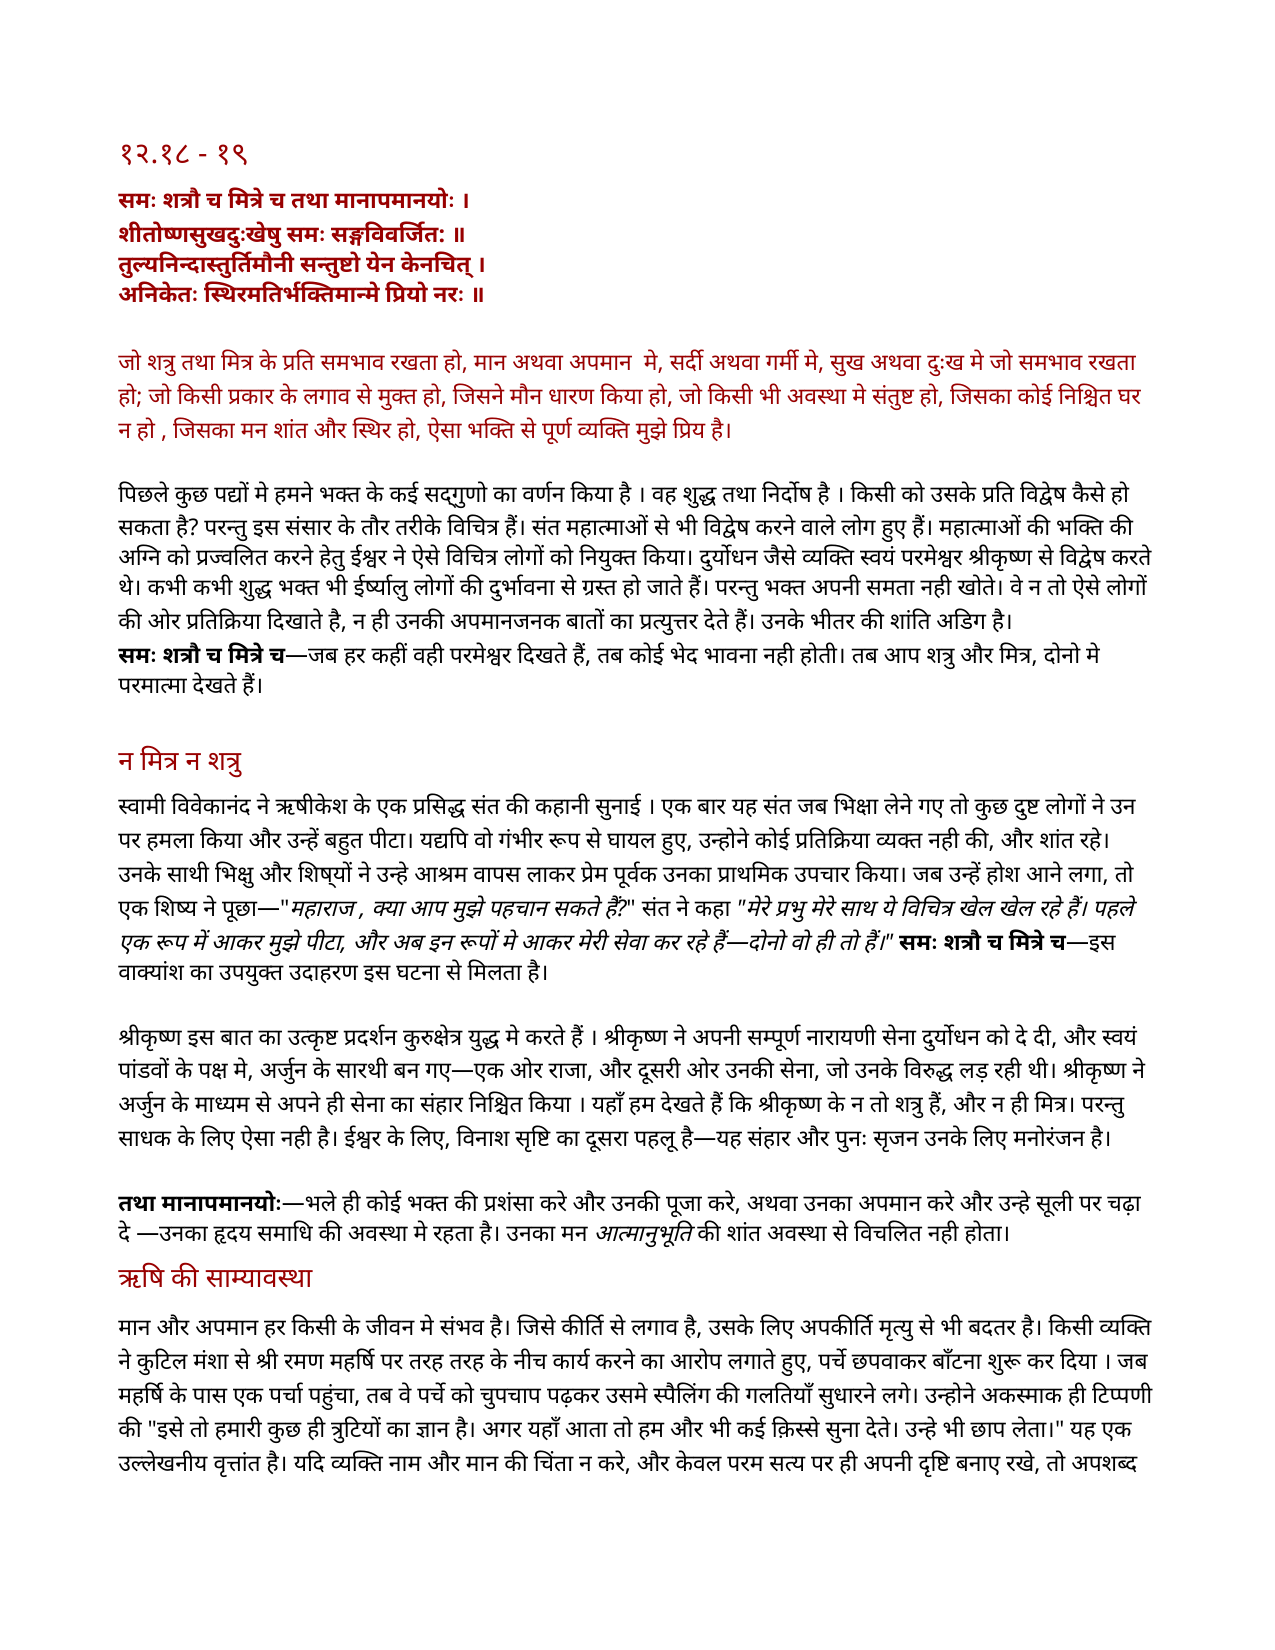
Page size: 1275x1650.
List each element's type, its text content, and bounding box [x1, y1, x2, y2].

text तथा मानापमानयोः—भले ही कोई भक्त की प्रशंसा करे और उनकी पूजा करे, अथवा उनका अपमान करे और उन्हे सूली पर चढ़ा दे —उनका हृदय समाधि की अवस्था मे रहता है। उनका मन आत्मानुभूति की शांत अवस्था से विचलित नही होता। [118, 1187, 1157, 1251]
subtitle १२.१८ - १९ [118, 133, 1157, 176]
text जो शत्रु तथा मित्र के प्रति समभाव रखता हो, मान अथवा अपमान मे, सर्दी अथवा गर्मी मे, सुख अथवा दुःख मे जो समभाव रखता हो; जो किसी प्रकार के लगाव से मुक्त हो, जिसने मौन धारण किया हो, जो किसी भी अवस्था मे संतुष्ट हो, जिसका कोई निश्चित घर न हो , जिसका मन शांत और स्थिर हो, ऐसा भक्ति से पूर्ण व्यक्ति मुझे प्रिय है। [118, 346, 1157, 447]
subtitle ऋषि की साम्यावस्था [118, 1263, 1157, 1299]
text समः शत्रौ च मित्रे च तथा मानापमानयोः । [118, 188, 1157, 218]
subtitle न मित्र न शत्रु [118, 746, 1157, 782]
text शीतोष्णसुखदुःखेषु समः सङ्गविवर्जित: ॥ [118, 218, 1157, 252]
text श्रीकृष्ण इस बात का उत्कृष्ट प्रदर्शन कुरुक्षेत्र युद्ध मे करते हैं । श्रीकृष्ण ने अपनी सम्पूर्ण नारायणी सेना दुर्योधन को दे दी, और स्वयं पांडवों के पक्ष मे, अर्जुन के सारथी बन गए—एक ओर राजा, और दूसरी ओर उनकी सेना, जो उनके विरुद्ध लड़ रही थी। श्रीकृष्ण ने अर्जुन के माध्यम से अपने ही सेना का संहार निश्चित किया । यहाँ हम देखते हैं कि श्रीकृष्ण के न तो शत्रु हैं, और न ही मित्र। परन्तु साधक के लिए ऐसा नही है। ईश्वर के लिए, विनाश सृष्टि का दूसरा पहलू है—यह संहार और पुनः सृजन उनके लिए मनोरंजन है। [118, 1021, 1157, 1156]
text पिछले कुछ पद्यों मे हमने भक्त के कई सद्‌गुणो का वर्णन किया है । वह शुद्ध तथा निर्दोष है । किसी को उसके प्रति विद्वेष कैसे हो सकता है? परन्तु इस संसार के तौर तरीके विचित्र हैं। संत महात्माओं से भी विद्वेष करने वाले लोग हुए हैं। महात्माओं की भक्ति की अग्नि को प्रज्वलित करने हेतु ईश्वर ने ऐसे विचित्र लोगों को नियुक्त किया। दुर्योधन जैसे व्यक्ति स्वयं परमेश्वर श्रीकृष्ण से विद्वेष करते थे। कभी कभी शुद्ध भक्त भी ईर्ष्यालु लोगों की दुर्भावना से ग्रस्त हो जाते हैं। परन्तु भक्त अपनी समता नही खोते। वे न तो ऐसे लोगों की ओर प्रतिक्रिया दिखाते है, न ही उनकी अपमानजनक बातों का प्रत्युत्तर देते हैं। उनके भीतर की शांति अडिग है। [118, 481, 1157, 639]
text तुल्यनिन्दास्तुर्तिमौनी सन्तुष्टो येन केनचित् । [118, 252, 1157, 282]
text अनिकेतः स्थिरमतिर्भक्तिमान्मे प्रियो नरः ॥ [118, 282, 1157, 312]
text स्वामी विवेकानंद ने ऋषीकेश के एक प्रसिद्ध संत की कहानी सुनाई । एक बार यह संत जब भिक्षा लेने गए तो कुछ दुष्ट लोगों ने उन पर हमला किया और उन्हें बहुत पीटा। यद्यपि वो गंभीर रूप से घायल हुए, उन्होने कोई प्रतिक्रिया व्यक्त नही की, और शांत रहे। उनके साथी भिक्षु और शिष्यों ने उन्हे आश्रम वापस लाकर प्रेम पूर्वक उनका प्राथमिक उपचार किया। जब उन्हें होश आने लगा, तो एक शिष्य ने पूछा—"महाराज , क्या आप मुझे पहचान सकते हैं?" संत ने कहा "मेरे प्रभु मेरे साथ ये विचित्र खेल खेल रहे हैं। पहले एक रूप में आकर मुझे पीटा, और अब इन रूपों मे आकर मेरी सेवा कर रहे हैं—दोनो वो ही तो हैं।" समः शत्रौ च मित्रे च—इस वाक्यांश का उपयुक्त उदाहरण इस घटना से मिलता है। [118, 794, 1157, 989]
text समः शत्रौ च मित्रे च—जब हर कहीं वही परमेश्वर दिखते हैं, तब कोई भेद भावना नही होती। तब आप शत्रु और मित्र, दोनो मे परमात्मा देखते हैं। [118, 639, 1157, 703]
text मान और अपमान हर किसी के जीवन मे संभव है। जिसे कीर्ति से लगाव है, उसके लिए अपकीर्ति मृत्यु से भी बदतर है। किसी व्यक्ति ने कुटिल मंशा से श्री रमण महर्षि पर तरह तरह के नीच कार्य करने का आरोप लगाते हुए, पर्चे छपवाकर बाँटना शुरू कर दिया । जब महर्षि के पास एक पर्चा पहुंचा, तब वे पर्चे को चुपचाप पढ़कर उसमे स्पैलिंग की गलतियाँ सुधारने लगे। उन्होने अकस्माक ही टिप्पणी की "इसे तो हमारी कुछ ही त्रुटियों का ज्ञान है। अगर यहाँ आता तो हम और भी कई क़िस्से सुना देते। उन्हे भी छाप लेता।" यह एक उल्लेखनीय वृत्तांत है। यदि व्यक्ति नाम और मान की चिंता न करे, और केवल परम सत्य पर ही अपनी दृष्टि बनाए रखे, तो अपशब्द [118, 1311, 1157, 1481]
